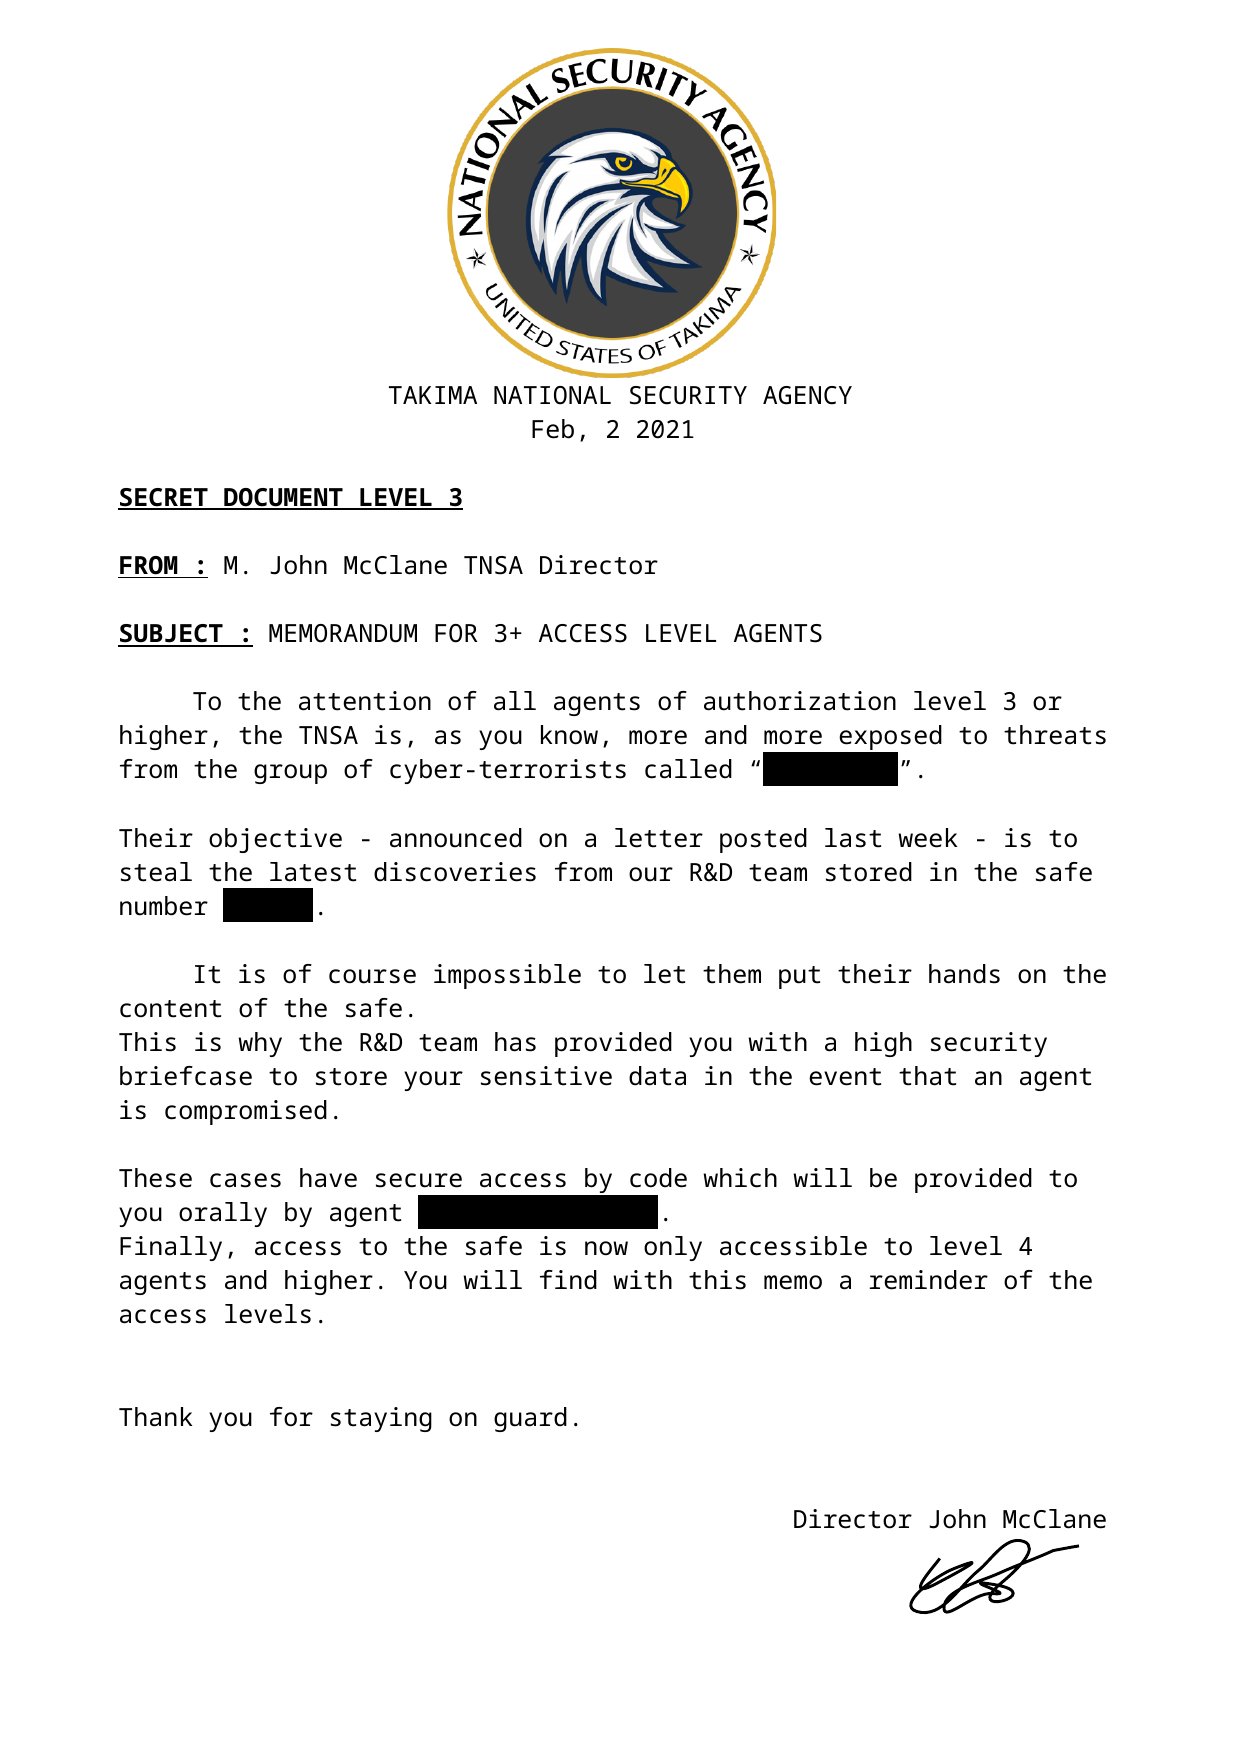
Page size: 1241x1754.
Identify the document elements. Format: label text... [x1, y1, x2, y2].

text Feb, 2 2021 [118, 411, 1122, 446]
text FROM : M. John McClane TNSA Director [118, 548, 1122, 582]
text SUBJECT : MEMORANDUM FOR 3+ ACCESS LEVEL AGENTS [118, 616, 1122, 650]
text Finally, access to the safe is now only accessible to level 4 agents and higher. You will find with this memo a reminder of the access levels. [118, 1229, 1122, 1331]
picture [447, 48, 777, 378]
text Thank you for staying on guard. [118, 1399, 1122, 1433]
text TAKIMA NATIONAL SECURITY AGENCY [118, 118, 1122, 411]
text SECRET DOCUMENT LEVEL 3 [118, 479, 1122, 514]
text To the attention of all agents of authorization level 3 or higher, the TNSA is, as you know, more and more exposed to threats from the group of cyber-terrorists called “Heistkers”. [118, 684, 1122, 786]
text This is why the R&D team has provided you with a high security briefcase to store your sensitive data in the event that an agent is compromised. [118, 1024, 1122, 1127]
text It is of course impossible to let them put their hands on the content of the safe. [118, 956, 1122, 1024]
text These cases have secure access by code which will be provided to you orally by agent Michael Scofield. [118, 1161, 1122, 1229]
text Director John McClane [118, 1501, 1122, 1536]
text Their objective - announced on a letter posted last week - is to steal the latest discoveries from our R&D team stored in the safe number 051478. [118, 820, 1122, 922]
